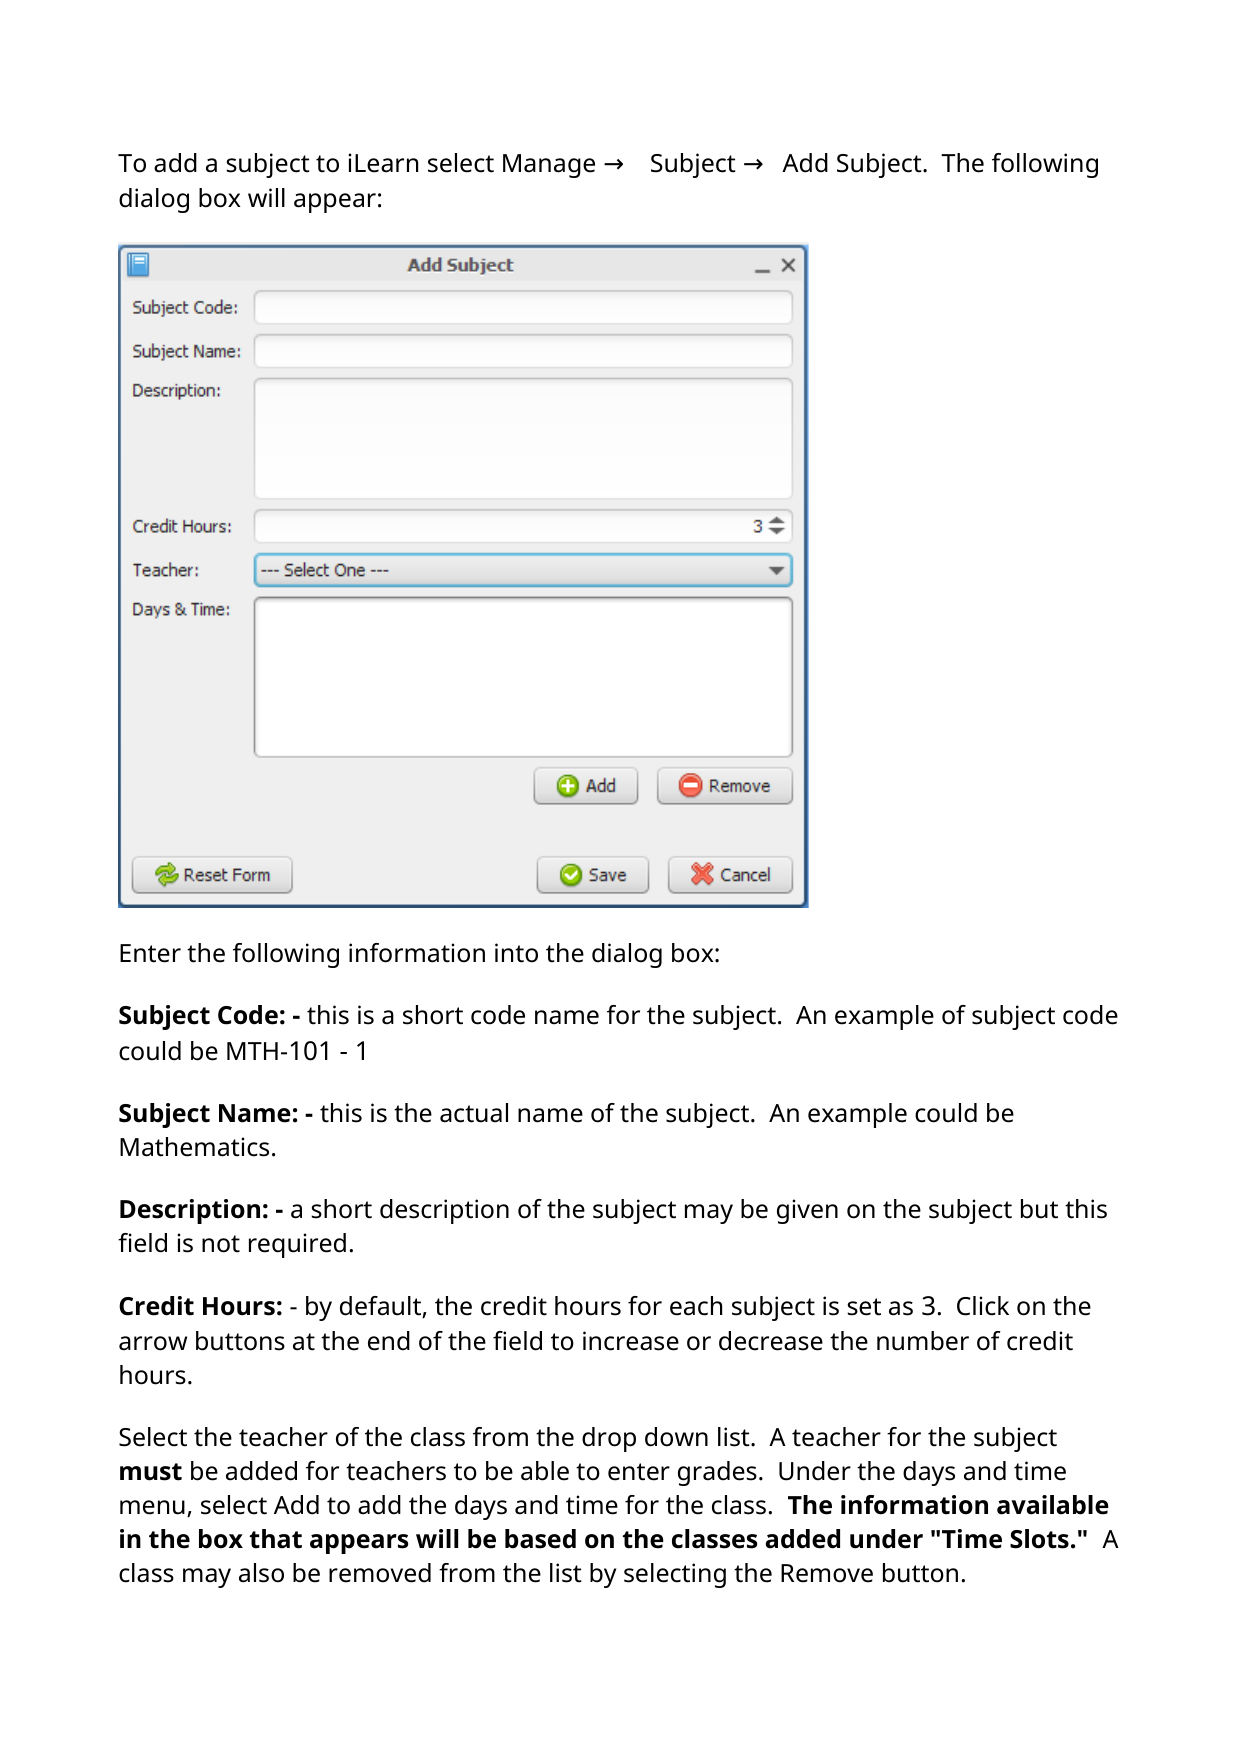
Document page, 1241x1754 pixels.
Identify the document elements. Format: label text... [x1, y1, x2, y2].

text Credit Hours: - by default, the credit hours for each subject is set as 3. Click on the arrow buttons at the end of the field to increase or decrease the number of credit hours. [118, 1288, 1122, 1392]
text Enter the following information into the dialog box: [118, 936, 1122, 970]
text Subject Code: - this is a short code name for the subject. An example of subject code could be MTH-101 - 1 [118, 998, 1122, 1068]
text To add a subject to iLearn select Manage → Subject → Add Subject. The following dialog box will appear: [118, 146, 1122, 214]
text Subject Name: - this is the actual name of the subject. An example could be Mathematics. [118, 1096, 1122, 1164]
text Description: - a short description of the subject may be given on the subject but this field is not required. [118, 1192, 1122, 1260]
text Select the teacher of the class from the drop down list. A teacher for the subject must be added for teachers to be able to enter grades. Under the days and time menu, select Add to add the days and time for the class. The information available in the box that appears will be based on the classes added under "Time Slots." A class may also be removed from the list by selecting the Remove button. [118, 1419, 1122, 1590]
